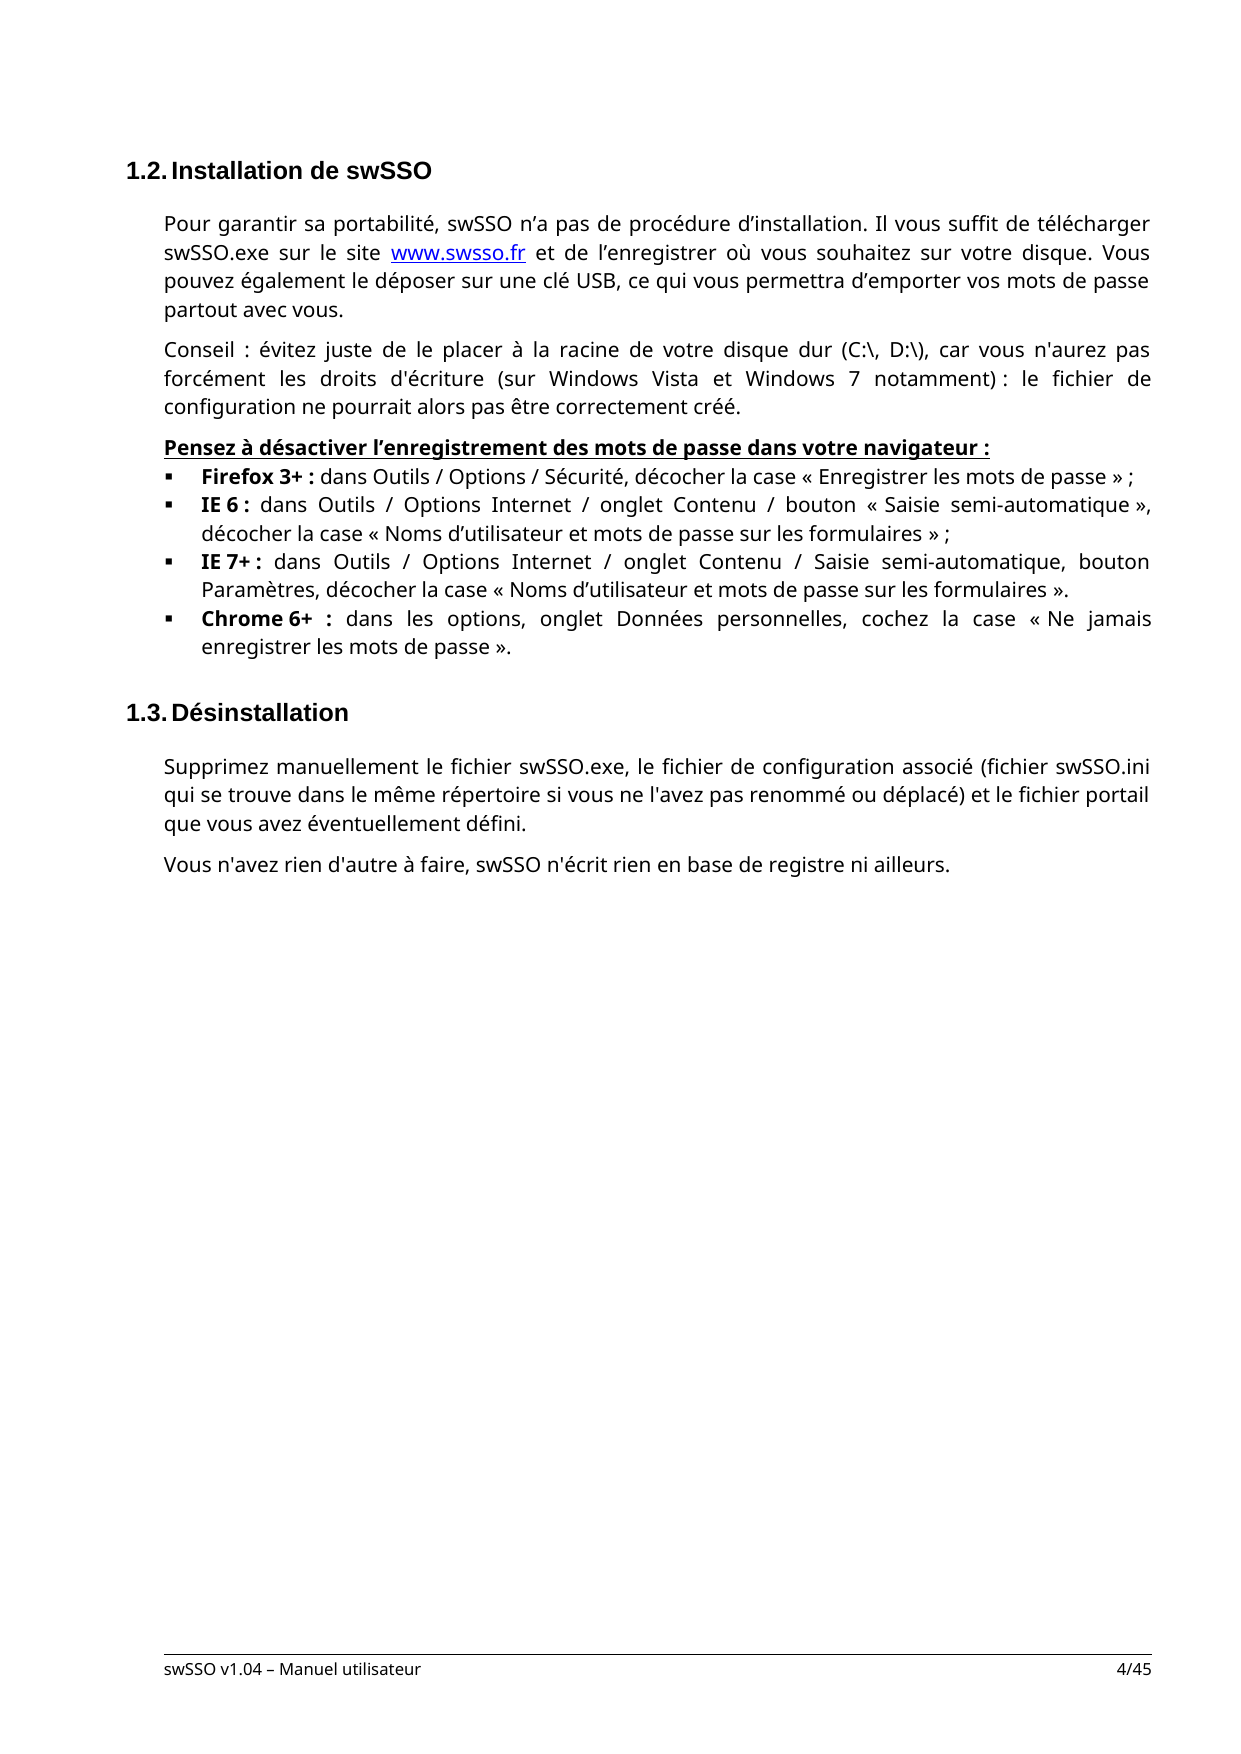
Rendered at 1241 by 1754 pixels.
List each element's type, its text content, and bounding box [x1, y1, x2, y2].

list IE 6 : dans Outils / Options Internet / onglet Contenu / bouton « Saisie semi-automatique », décocher la case « Noms d’utilisateur et mots de passe sur les formulaires » ; [164, 490, 1152, 547]
text Supprimez manuellement le fichier swSSO.exe, le fichier de configuration associé (fichier swSSO.ini qui se trouve dans le même répertoire si vous ne l'avez pas renommé ou déplacé) et le fichier portail que vous avez éventuellement défini. [164, 752, 1152, 837]
list Firefox 3+ : dans Outils / Options / Sécurité, décocher la case « Enregistrer les mots de passe » ; [164, 462, 1152, 490]
text Pour garantir sa portabilité, swSSO n’a pas de procédure d’installation. Il vous suffit de télécharger swSSO.exe sur le site www.swsso.fr et de l’enregistrer où vous souhaitez sur votre disque. Vous pouvez également le déposer sur une clé USB, ce qui vous permettra d’emporter vos mots de passe partout avec vous. [164, 209, 1152, 323]
list IE 7+ : dans Outils / Options Internet / onglet Contenu / Saisie semi-automatique, bouton Paramètres, décocher la case « Noms d’utilisateur et mots de passe sur les formulaires ». [164, 547, 1152, 604]
subtitle Désinstallation [126, 698, 1152, 727]
subtitle Installation de swSSO [126, 156, 1152, 184]
text Conseil : évitez juste de le placer à la racine de votre disque dur (C:\, D:\), car vous n'aurez pas forcément les droits d'écriture (sur Windows Vista et Windows 7 notamment) : le fichier de configuration ne pourrait alors pas être correctement créé. [164, 336, 1152, 421]
text Vous n'avez rien d'autre à faire, swSSO n'écrit rien en base de registre ni ailleurs. [164, 850, 1152, 878]
text Pensez à désactiver l’enregistrement des mots de passe dans votre navigateur : [164, 433, 1152, 462]
list Chrome 6+ : dans les options, onglet Données personnelles, cochez la case « Ne jamais enregistrer les mots de passe ». [164, 604, 1152, 661]
